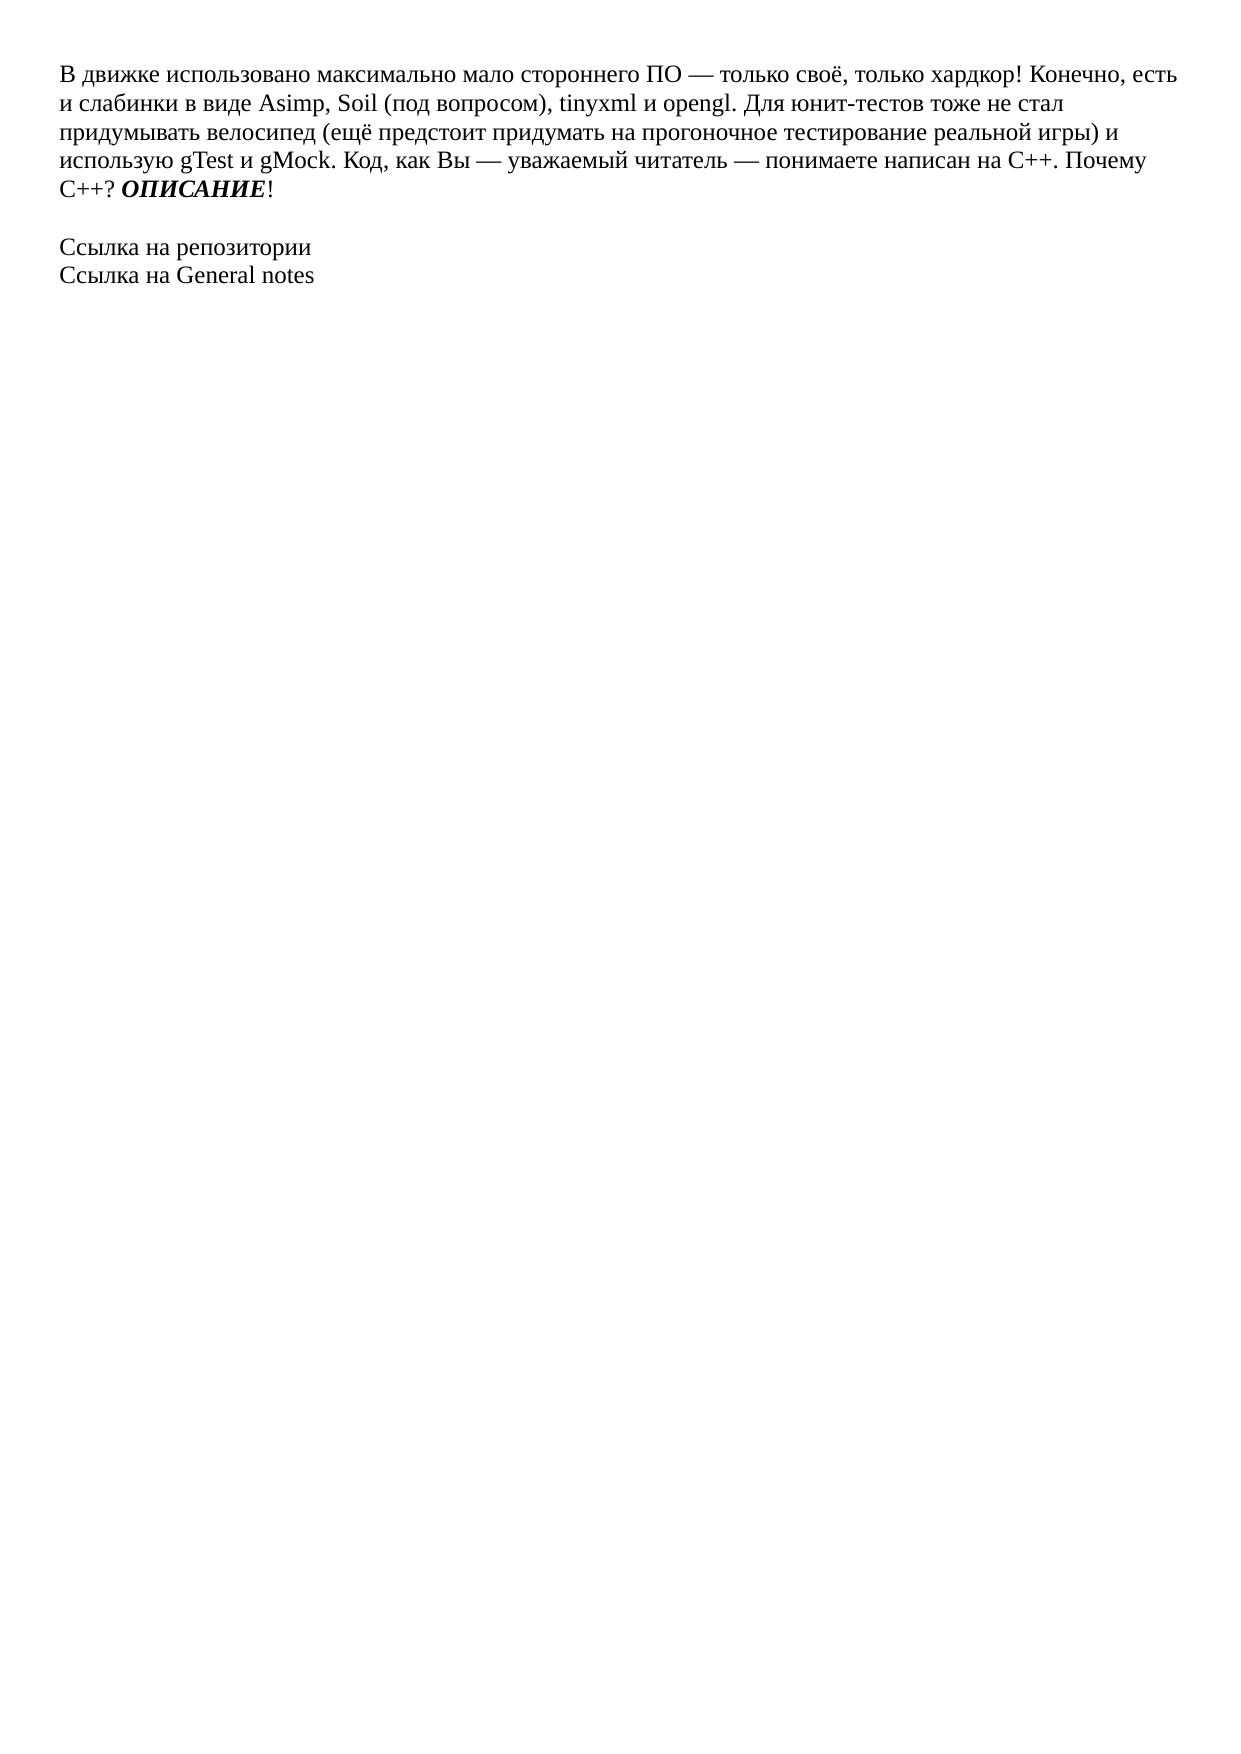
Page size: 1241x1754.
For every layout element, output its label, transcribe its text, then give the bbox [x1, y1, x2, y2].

text В движке использовано максимально мало стороннего ПО — только своё, только хардкор! Конечно, есть и слабинки в виде Asimp, Soil (под вопросом), tinyxml и opengl. Для юнит-тестов тоже не стал придумывать велосипед (ещё предстоит придумать на прогоночное тестирование реальной игры) и использую gTest и gMock. Код, как Вы — уважаемый читатель — понимаете написан на С++. Почему С++? ОПИСАНИЕ! [59, 59, 1181, 203]
text Ссылка на репозитории [59, 232, 1181, 260]
text Ссылка на General notes [59, 260, 1181, 289]
